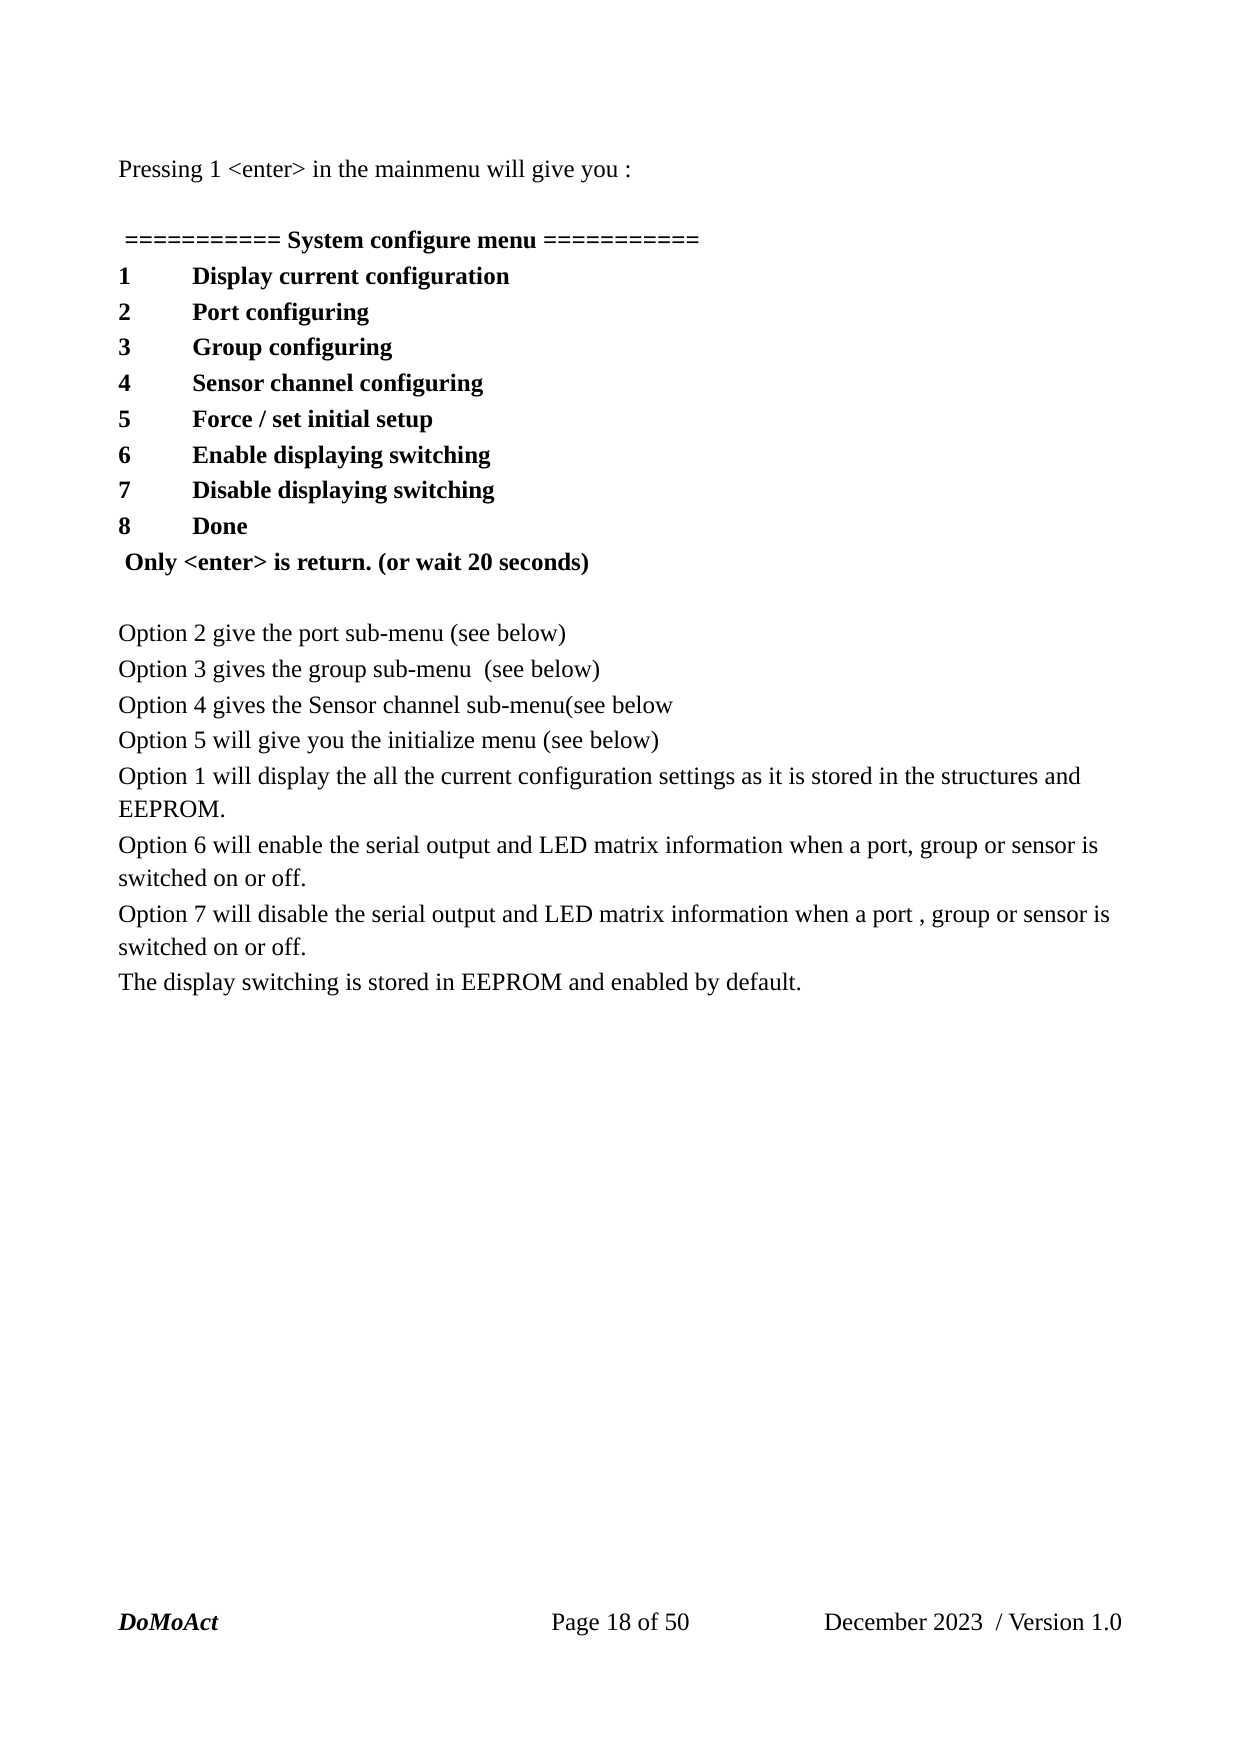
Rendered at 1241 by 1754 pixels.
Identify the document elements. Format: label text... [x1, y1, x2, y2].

text Pressing 1 <enter> in the mainmenu will give you : [118, 154, 1122, 183]
text Option 5 will give you the initialize menu (see below) [118, 726, 1122, 754]
text Only <enter> is return. (or wait 20 seconds) [118, 547, 1122, 576]
text Option 1 will display the all the current configuration settings as it is stored in the structures and EEPROM. [118, 761, 1122, 823]
text 3 Group configuring [118, 332, 1122, 361]
text 1 Display current configuration [118, 261, 1122, 290]
text Option 2 give the port sub-menu (see below) [118, 618, 1122, 647]
text Option 4 gives the Sensor channel sub-menu(see below [118, 690, 1122, 718]
text Option 7 will disable the serial output and LED matrix information when a port , group or sensor is switched on or off. [118, 899, 1122, 961]
text Option 3 gives the group sub-menu (see below) [118, 654, 1122, 683]
text 2 Port configuring [118, 297, 1122, 326]
text 5 Force / set initial setup [118, 404, 1122, 433]
text 4 Sensor channel configuring [118, 368, 1122, 397]
text 8 Done [118, 511, 1122, 540]
text The display switching is stored in EEPROM and enabled by default. [118, 967, 1122, 996]
text =========== System configure menu =========== [118, 225, 1122, 254]
text 7 Disable displaying switching [118, 475, 1122, 504]
text 6 Enable displaying switching [118, 440, 1122, 468]
text Option 6 will enable the serial output and LED matrix information when a port, group or sensor is switched on or off. [118, 830, 1122, 892]
